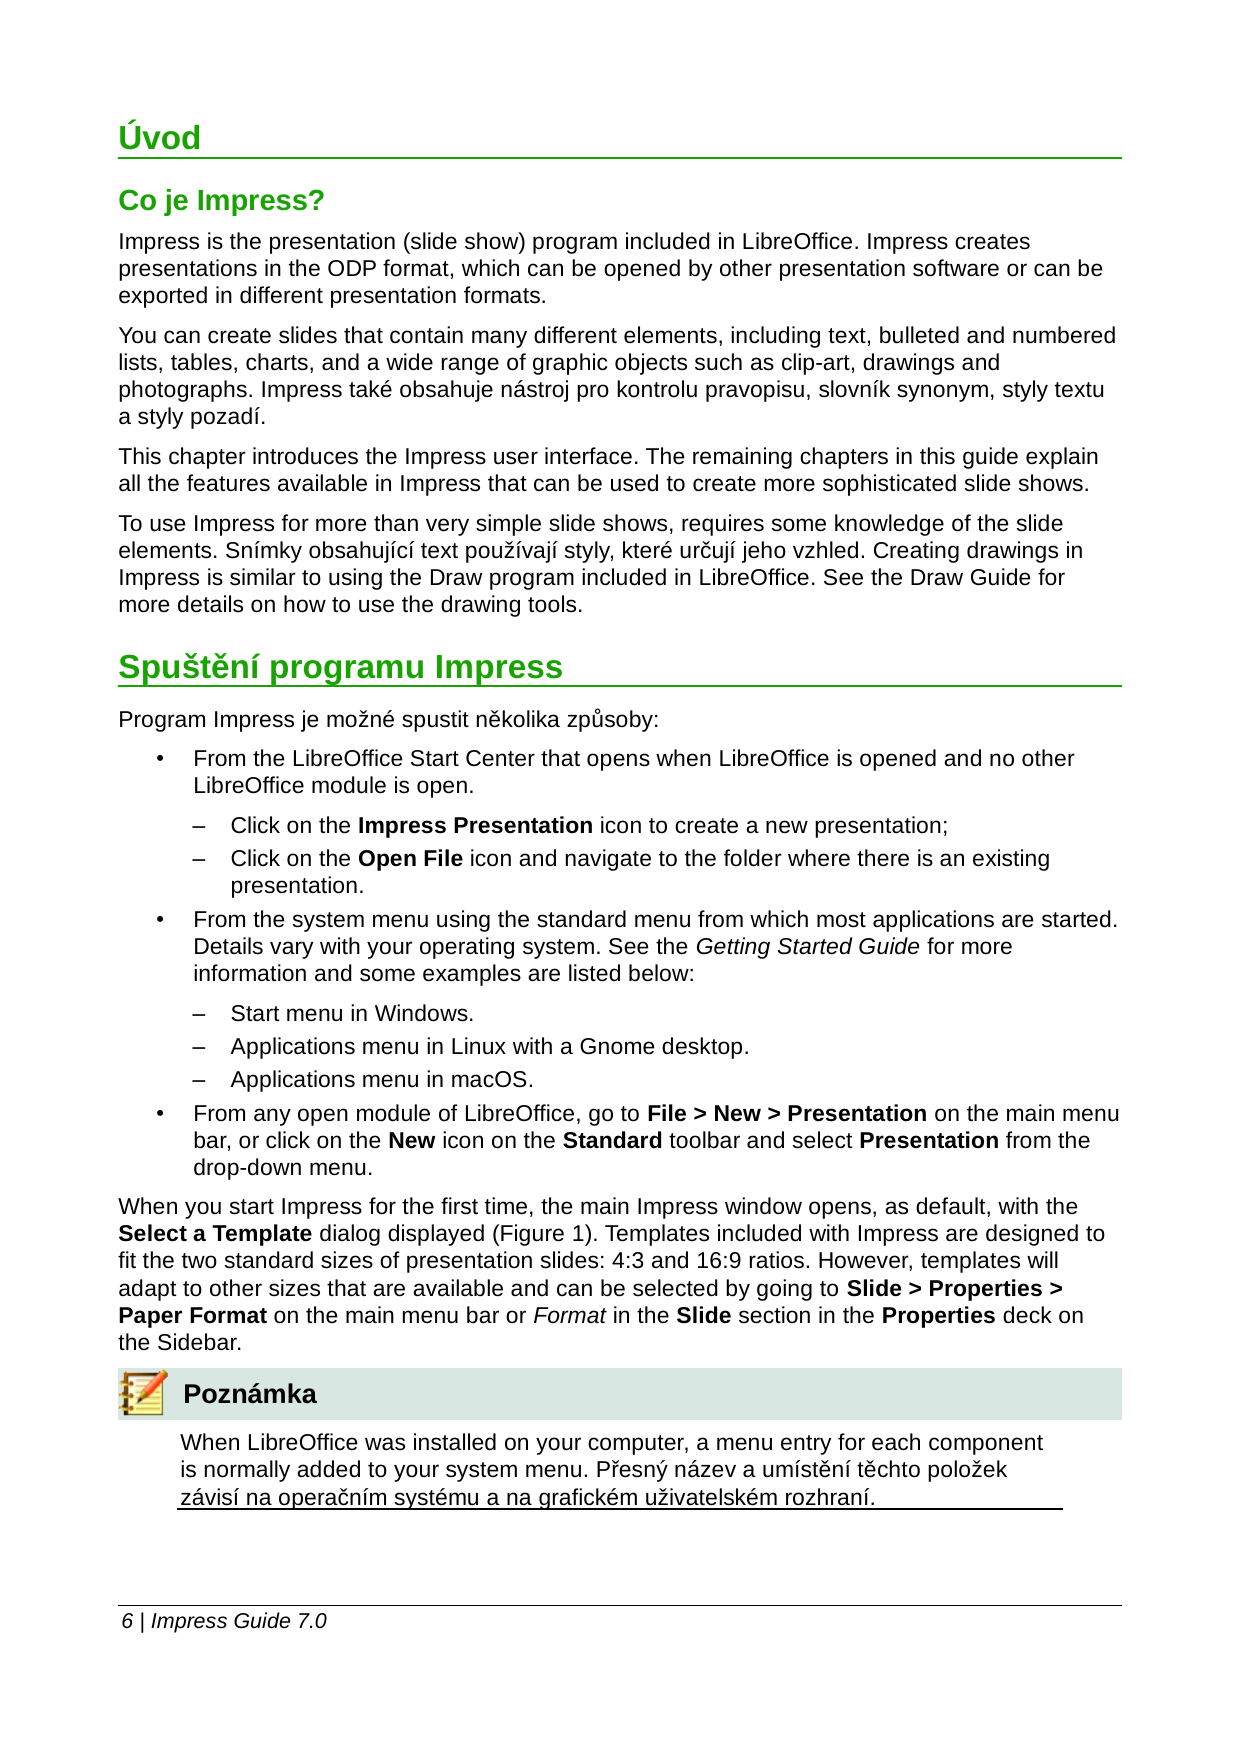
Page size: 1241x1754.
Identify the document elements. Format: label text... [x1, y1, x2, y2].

text When you start Impress for the first time, the main Impress window opens, as default, with the Select a Template dialog displayed (Figure 1). Templates included with Impress are designed to fit the two standard sizes of presentation slides: 4:3 and 16:9 ratios. However, templates will adapt to other sizes that are available and can be selected by going to Slide > Properties > Paper Format on the main menu bar or Format in the Slide section in the Properties deck on the Sidebar. [118, 1193, 1122, 1355]
picture [119, 1368, 170, 1419]
list Applications menu in Linux with a Gnome desktop. [192, 1032, 1122, 1059]
list Program Impress je možné spustit několika způsoby: [118, 705, 1122, 732]
text You can create slides that contain many different elements, including text, bulleted and numbered lists, tables, charts, and a wide range of graphic objects such as clip-art, drawings and photographs. Impress také obsahuje nástroj pro kontrolu pravopisu, slovník synonym, styly textu a styly pozadí. [118, 321, 1122, 430]
subtitle Poznámka [118, 1368, 1122, 1420]
list Click on the Impress Presentation icon to create a new presentation; [192, 811, 1122, 838]
list Click on the Open File icon and navigate to the folder where there is an existing presentation. [192, 845, 1122, 899]
list Start menu in Windows. [192, 999, 1122, 1026]
list From any open module of LibreOffice, go to File > New > Presentation on the main menu bar, or click on the New icon on the Standard toolbar and select Presentation from the drop-down menu. [156, 1099, 1122, 1180]
subtitle Spuštění programu Impress [118, 647, 1122, 685]
list From the system menu using the standard menu from which most applications are started. Details vary with your operating system. See the Getting Started Guide for more information and some examples are listed below: [156, 905, 1122, 986]
text Impress is the presentation (slide show) program included in LibreOffice. Impress creates presentations in the ODP format, which can be opened by other presentation software or can be exported in different presentation formats. [118, 228, 1122, 309]
text When LibreOffice was installed on your computer, a menu entry for each component is normally added to your system menu. Přesný název a umístění těchto položek závisí na operačním systému a na grafickém uživatelském rozhraní. [177, 1426, 1063, 1508]
subtitle Úvod [118, 118, 1122, 157]
list From the LibreOffice Start Center that opens when LibreOffice is opened and no other LibreOffice module is open. [156, 745, 1122, 799]
text To use Impress for more than very simple slide shows, requires some knowledge of the slide elements. Snímky obsahující text používají styly, které určují jeho vzhled. Creating drawings in Impress is similar to using the Draw program included in LibreOffice. See the Draw Guide for more details on how to use the drawing tools. [118, 509, 1122, 617]
list Applications menu in macOS. [192, 1066, 1122, 1093]
subtitle Co je Impress? [118, 182, 1122, 216]
text This chapter introduces the Impress user interface. The remaining chapters in this guide explain all the features available in Impress that can be used to create more sophisticated slide shows. [118, 442, 1122, 496]
